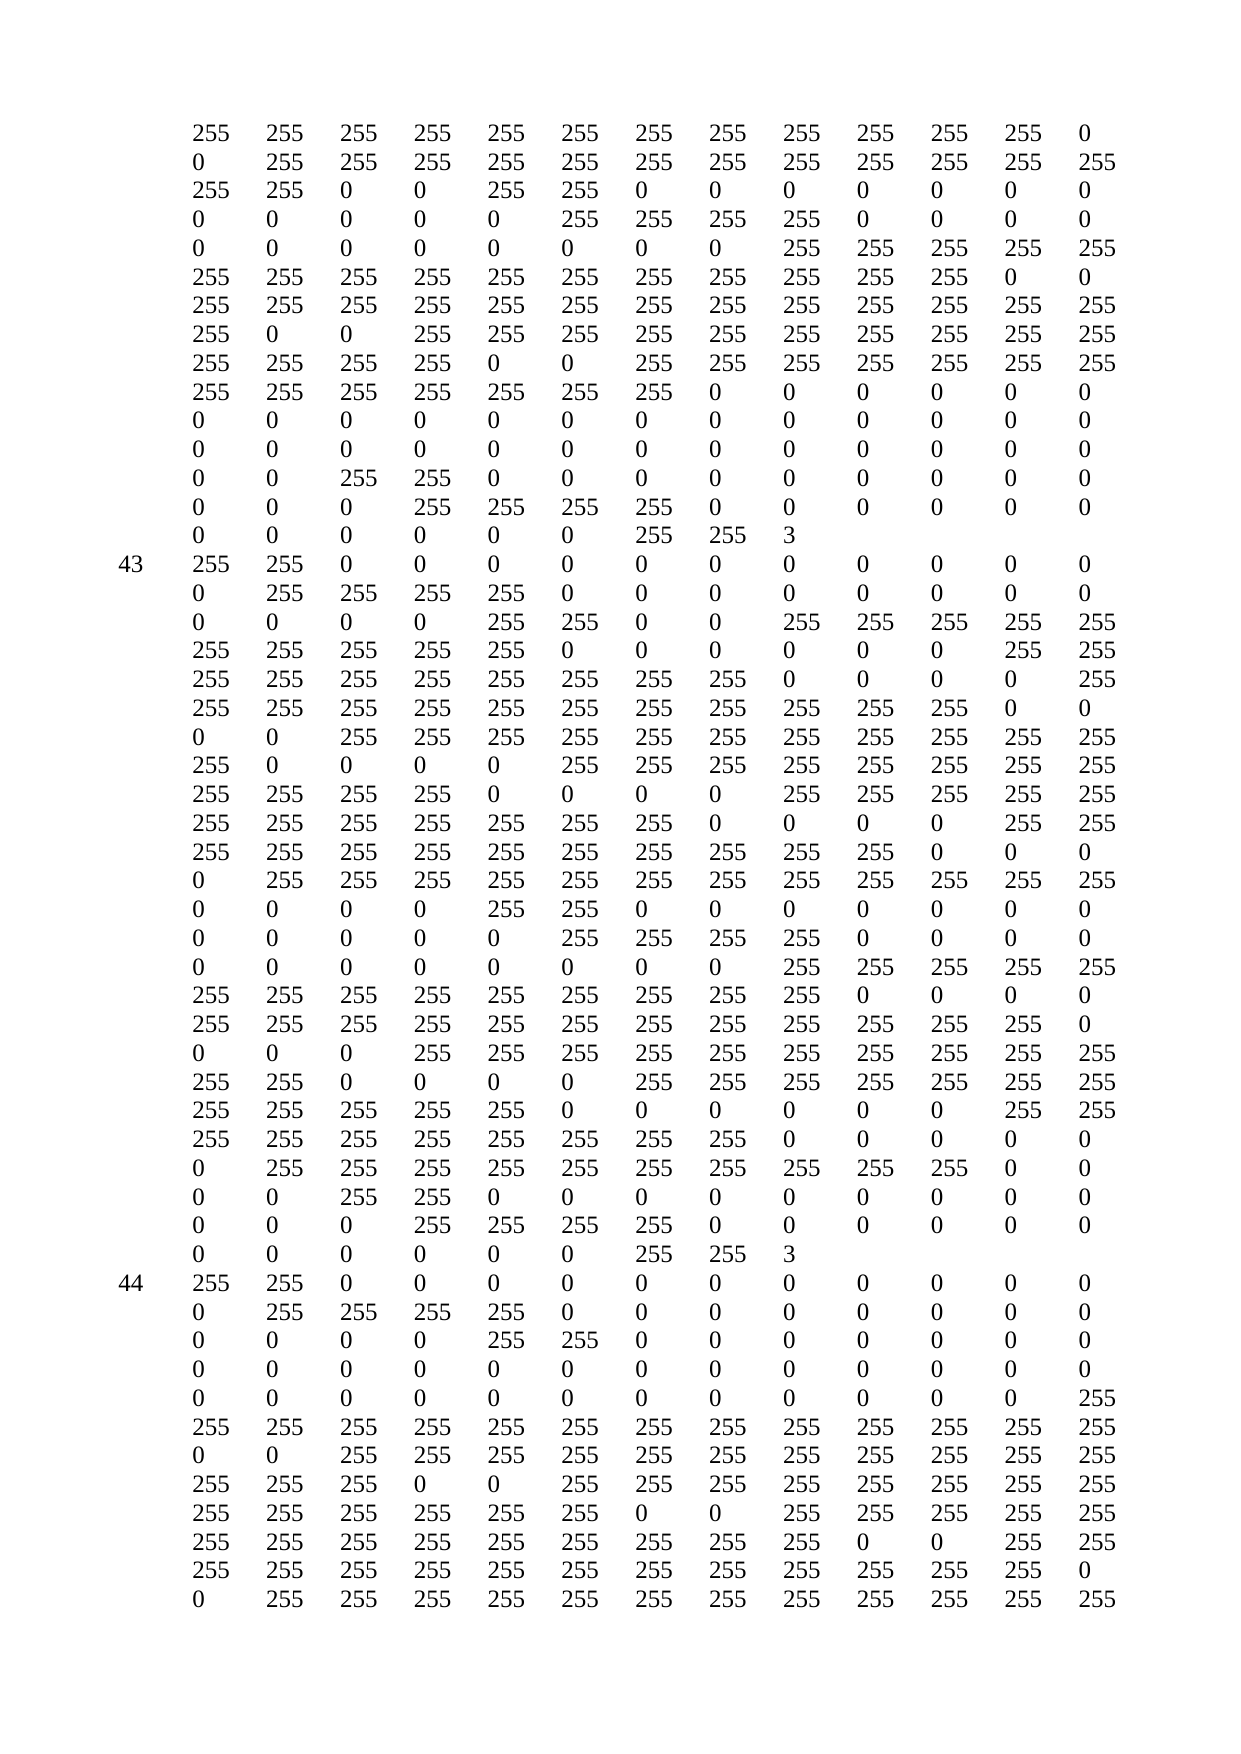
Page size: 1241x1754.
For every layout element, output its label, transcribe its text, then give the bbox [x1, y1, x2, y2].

text 255 255 255 255 255 255 255 255 255 255 255 255 0 0 255 255 255 255 255 255 255 255 255 255 255 255 255 255 0 0 255 255 0 0 0 0 0 0 0 0 0 0 0 0 255 255 255 255 0 0 0 0 0 0 0 0 0 0 0 0 255 255 255 255 255 255 255 255 255 255 255 255 255 255 255 255 0 0 255 255 255 255 255 255 255 255 255 255 255 255 255 255 0 0 255 255 255 255 255 255 255 255 255 255 255 255 255 255 0 0 255 255 255 255 255 255 255 255 255 255 255 255 255 255 0 0 0 0 0 0 0 0 0 0 0 0 0 0 0 0 0 0 0 0 0 0 0 0 0 0 0 0 0 0 0 0 0 0 255 255 0 0 0 0 0 0 0 0 0 0 0 0 255 255 255 255 0 0 0 0 0 0 0 0 0 0 0 0 255 255 3 [118, 118, 1122, 549]
text 43 255 255 0 0 0 0 0 0 0 0 0 0 0 0 255 255 255 255 0 0 0 0 0 0 0 0 0 0 0 0 255 255 0 0 255 255 255 255 255 255 255 255 255 255 0 0 0 0 0 0 255 255 255 255 255 255 255 255 255 255 0 0 0 0 255 255 255 255 255 255 255 255 255 255 255 255 0 0 0 0 255 255 255 255 255 255 255 255 255 255 255 255 0 0 0 0 255 255 255 255 255 255 255 255 255 255 255 255 0 0 0 0 255 255 255 255 255 255 255 255 255 255 255 255 0 0 0 0 255 255 255 255 255 255 255 255 255 255 255 255 0 0 0 0 255 255 255 255 255 255 255 255 255 255 255 255 0 0 0 0 255 255 0 0 0 0 0 0 0 0 0 0 0 0 255 255 255 255 0 0 0 0 0 0 0 0 0 0 0 0 255 255 255 255 255 255 255 255 255 255 255 255 255 255 0 0 0 0 255 255 255 255 255 255 255 255 255 255 255 255 0 0 0 0 255 255 255 255 255 255 255 255 255 255 255 255 0 0 0 0 255 255 255 255 255 255 255 255 255 255 255 255 0 0 0 0 0 0 255 255 255 255 255 255 255 255 255 255 0 0 0 0 0 0 255 255 255 255 255 255 255 255 255 255 0 0 0 0 255 255 0 0 0 0 0 0 0 0 0 0 0 0 255 255 255 255 0 0 0 0 0 0 0 0 0 0 0 0 255 255 3 [118, 549, 1122, 1268]
text 44 255 255 0 0 0 0 0 0 0 0 0 0 0 0 255 255 255 255 0 0 0 0 0 0 0 0 0 0 0 0 255 255 0 0 0 0 0 0 0 0 0 0 0 0 0 0 0 0 0 0 0 0 0 0 0 0 0 0 0 0 0 0 0 0 255 255 255 255 255 255 255 255 255 255 255 255 255 255 0 0 255 255 255 255 255 255 255 255 255 255 255 255 255 255 0 0 255 255 255 255 255 255 255 255 255 255 255 255 255 255 0 0 255 255 255 255 255 255 255 255 255 255 255 255 255 255 0 0 255 255 255 255 255 255 255 255 255 255 255 255 255 255 0 0 255 255 255 255 255 255 255 255 255 255 255 255 [118, 1268, 1122, 1613]
